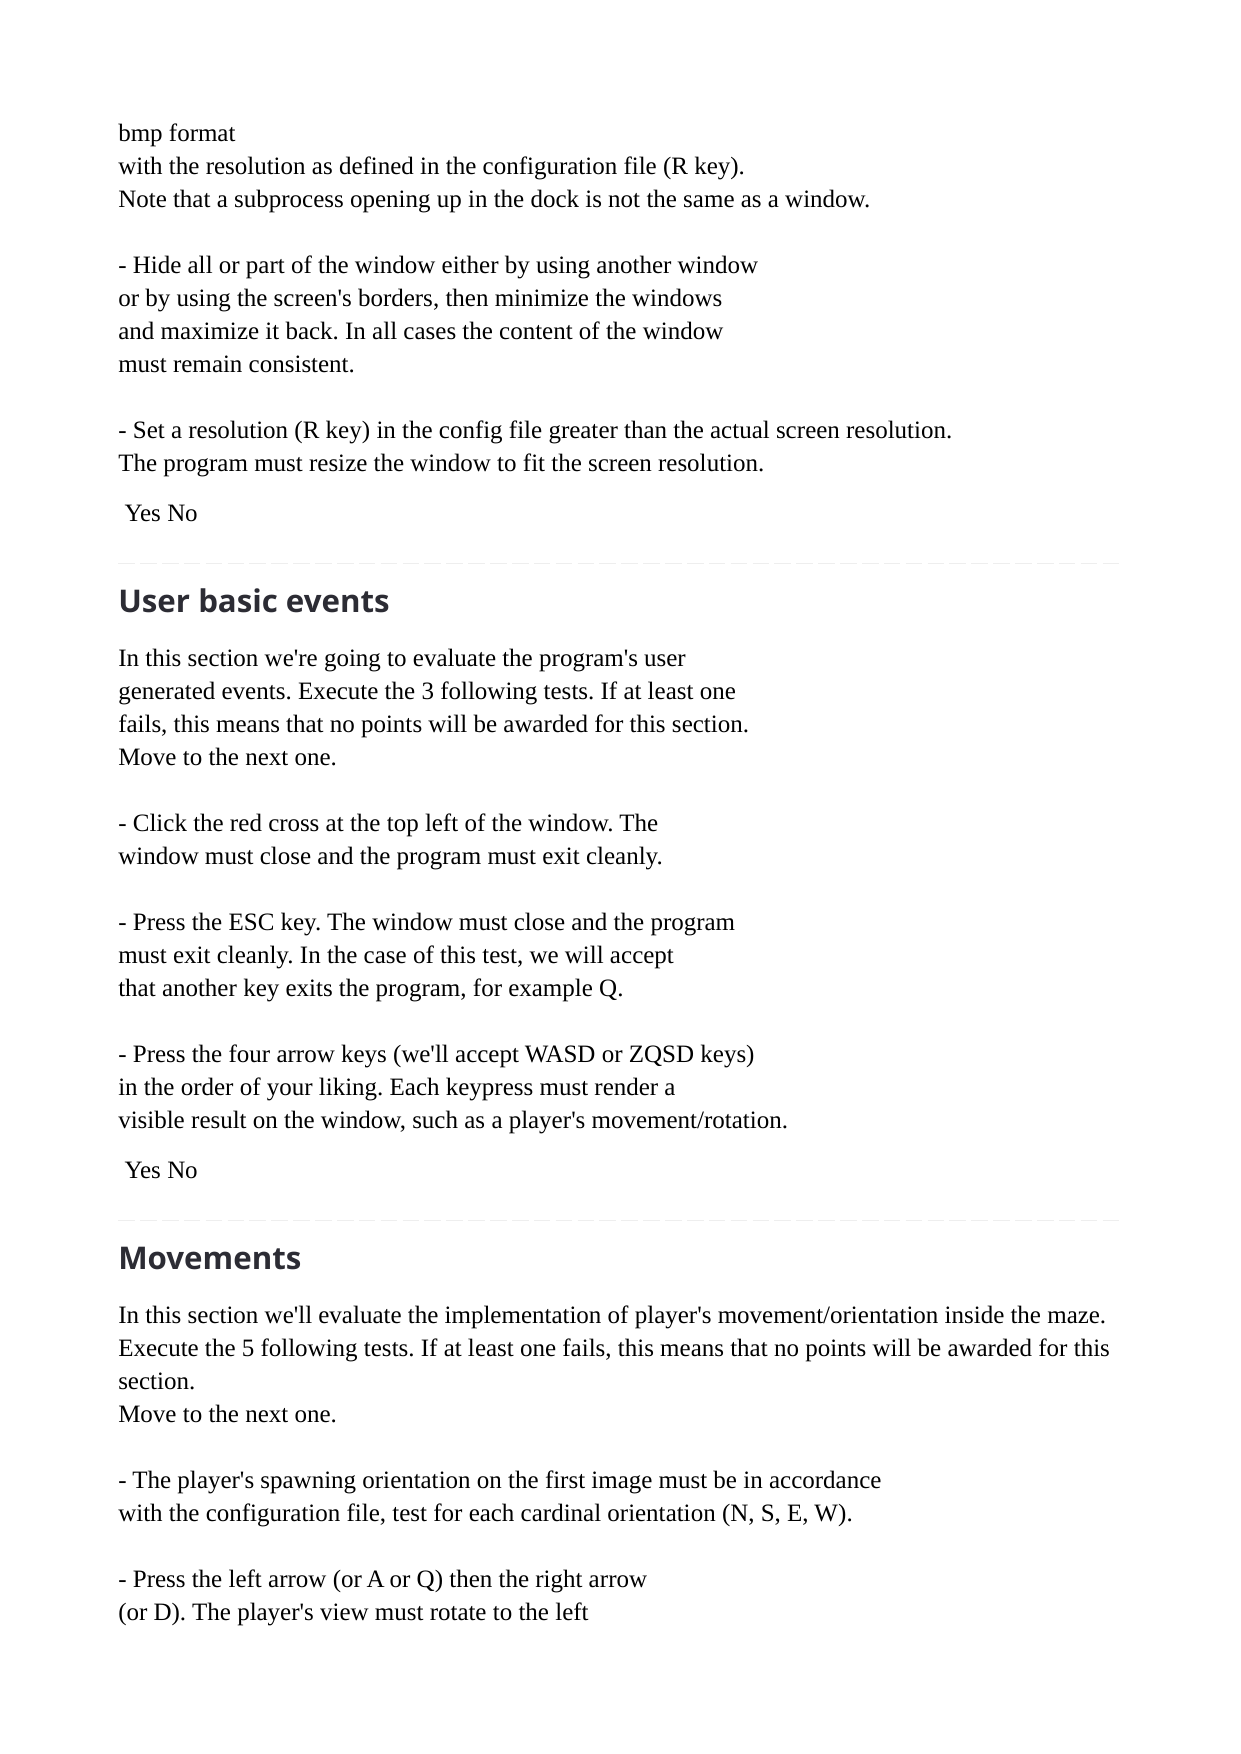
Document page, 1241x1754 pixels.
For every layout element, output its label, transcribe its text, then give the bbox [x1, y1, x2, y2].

subtitle Movements [118, 1220, 1122, 1279]
text In this section we'll evaluate the implementation of player's movement/orientation inside the maze. Execute the 5 following tests. If at least one fails, this means that no points will be awarded for this section. Move to the next one. - The player's spawning orientation on the first image must be in accordance with the configuration file, test for each cardinal orientation (N, S, E, W). - Press the left arrow (or A or Q) then the right arrow (or D). The player's view must rotate to the left [118, 1300, 1122, 1626]
text In this section we're going to evaluate the program's user generated events. Execute the 3 following tests. If at least one fails, this means that no points will be awarded for this section. Move to the next one. - Click the red cross at the top left of the window. The window must close and the program must exit cleanly. - Press the ESC key. The window must close and the program must exit cleanly. In the case of this test, we will accept that another key exits the program, for example Q. - Press the four arrow keys (we'll accept WASD or ZQSD keys) in the order of your liking. Each keypress must render a visible result on the window, such as a player's movement/rotation. [118, 643, 1122, 1134]
text bmp format with the resolution as defined in the configuration file (R key). Note that a subprocess opening up in the dock is not the same as a window. - Hide all or part of the window either by using another window or by using the screen's borders, then minimize the windows and maximize it back. In all cases the content of the window must remain consistent. - Set a resolution (R key) in the config file greater than the actual screen resolution. The program must resize the window to fit the screen resolution. [118, 118, 1122, 477]
subtitle User basic events [118, 563, 1122, 622]
text Yes No [118, 498, 1122, 527]
text Yes No [118, 1156, 1122, 1184]
